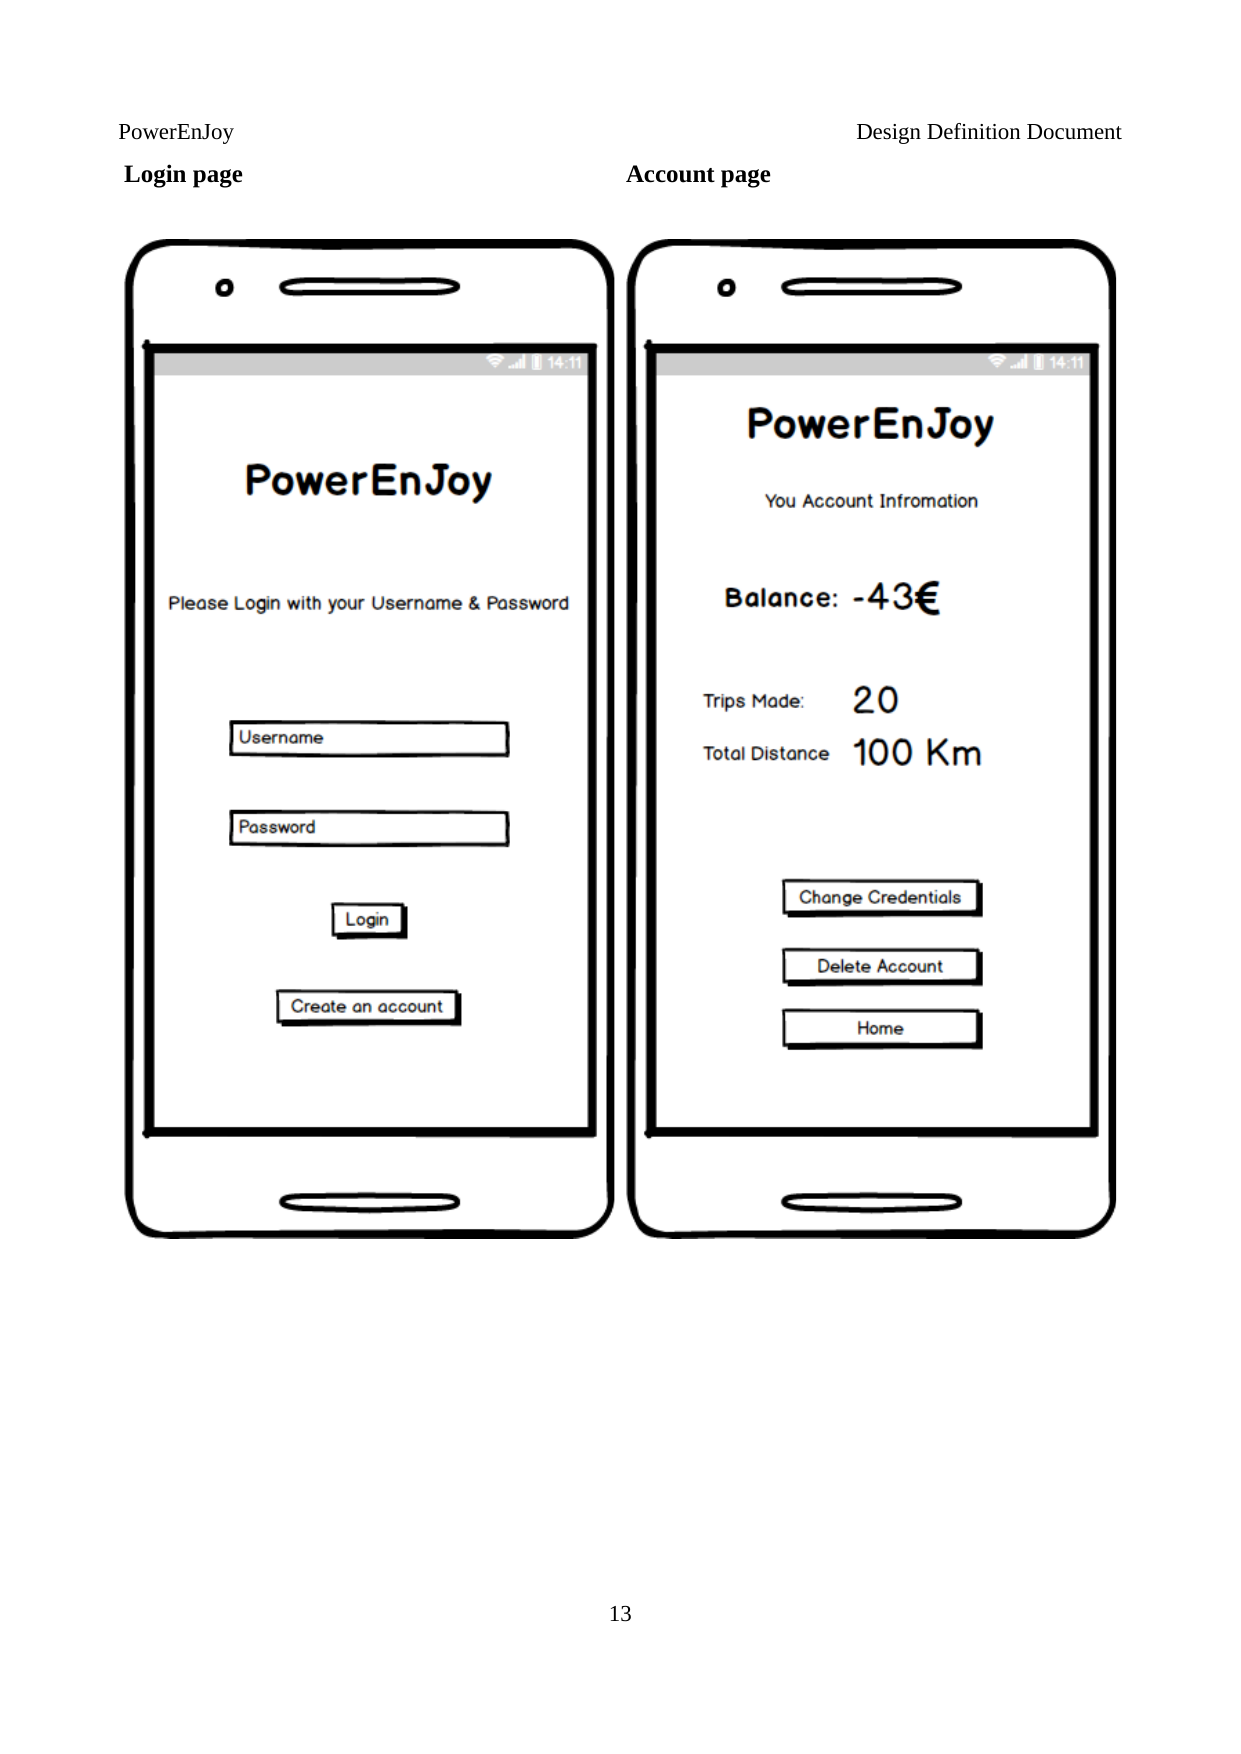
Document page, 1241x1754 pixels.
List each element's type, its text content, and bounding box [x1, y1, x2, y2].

table_header Account page [620, 154, 1122, 194]
table_cell [118, 194, 620, 234]
picture [123, 239, 615, 1239]
table_cell [620, 194, 1122, 234]
table_cell [620, 234, 1122, 1244]
table_header Login page [118, 154, 620, 194]
picture [625, 239, 1117, 1239]
table_cell [118, 234, 620, 1244]
